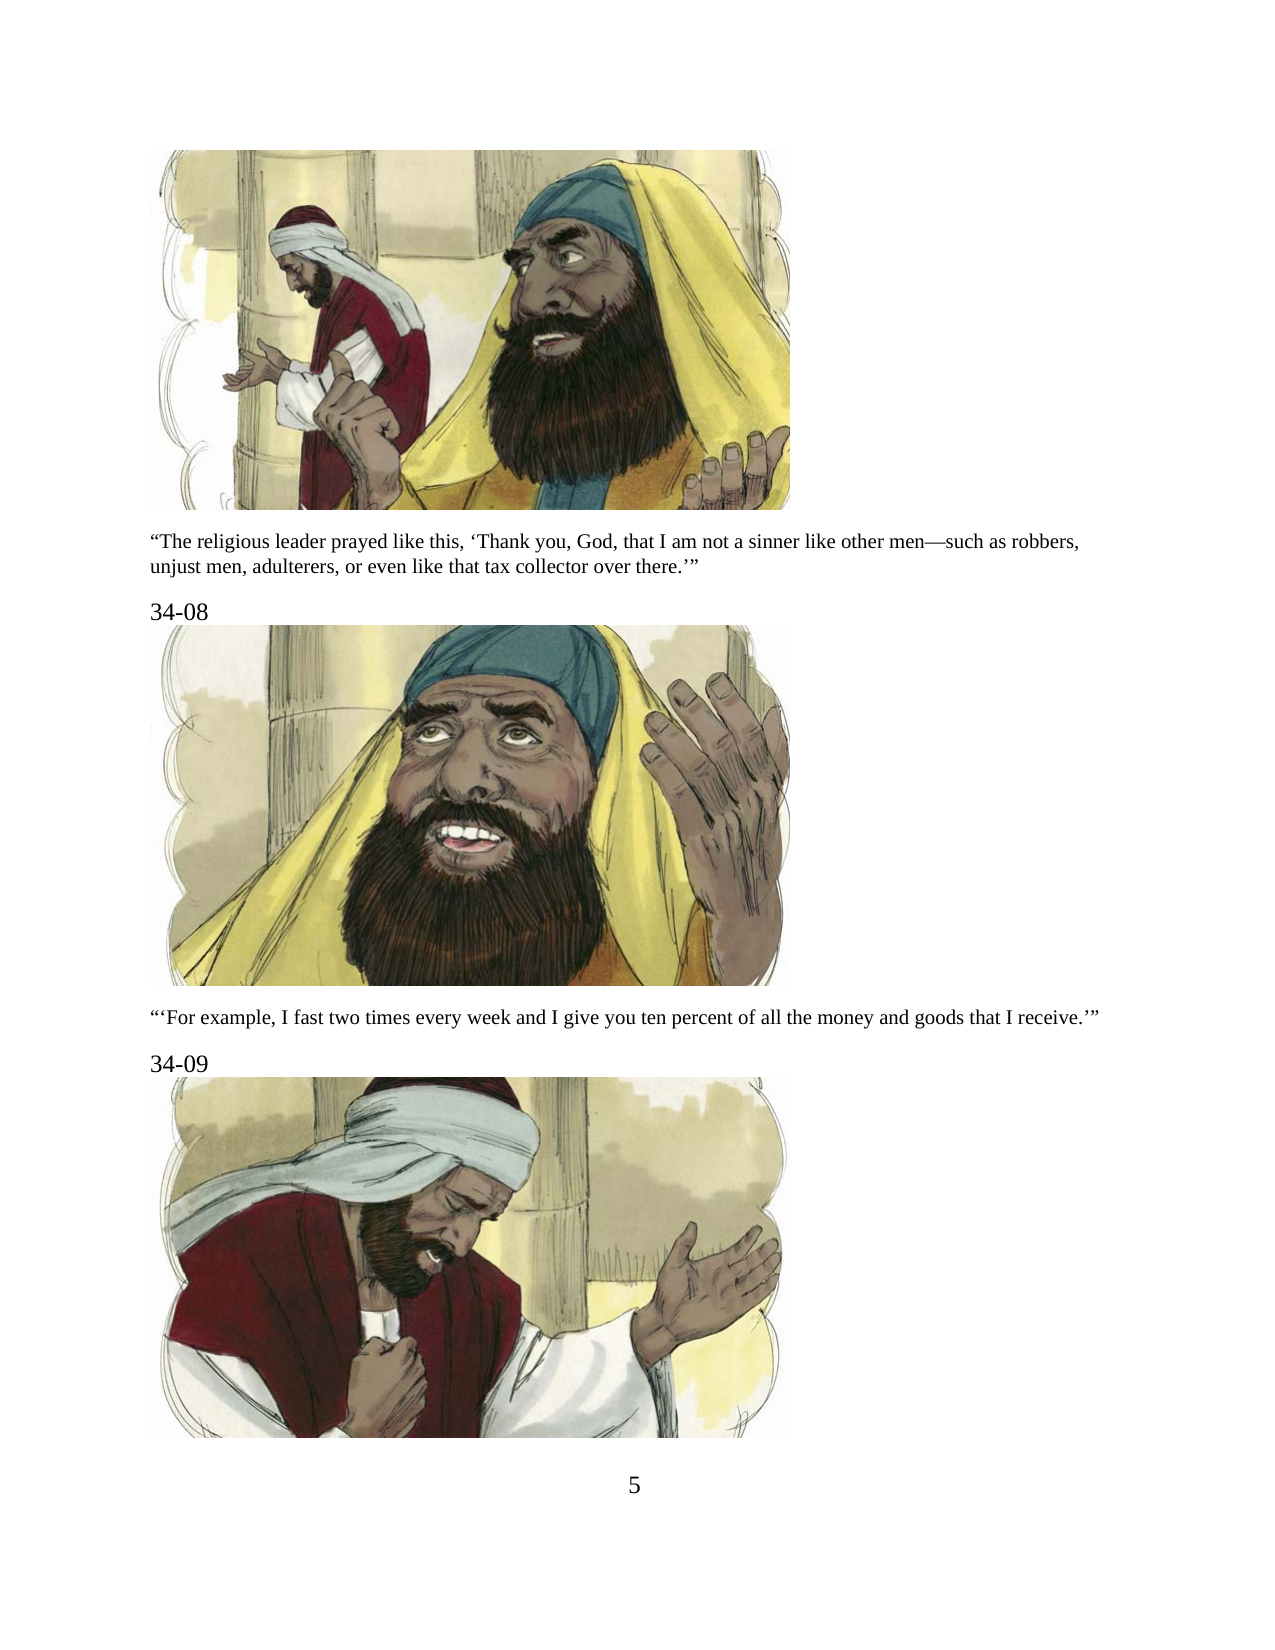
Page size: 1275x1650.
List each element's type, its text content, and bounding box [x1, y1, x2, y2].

text “‘For example, I fast two times every week and I give you ten percent of all the money and goods that I receive.’” [150, 1005, 1125, 1029]
text “The religious leader prayed like this, ‘Thank you, God, that I am not a sinner like other men—such as robbers, unjust men, adulterers, or even like that tax collector over there.’” [150, 529, 1125, 578]
subtitle 34-08 [150, 597, 1125, 626]
picture [150, 625, 790, 986]
subtitle 34-09 [150, 1049, 1125, 1078]
picture [150, 1077, 790, 1438]
picture [150, 150, 790, 510]
